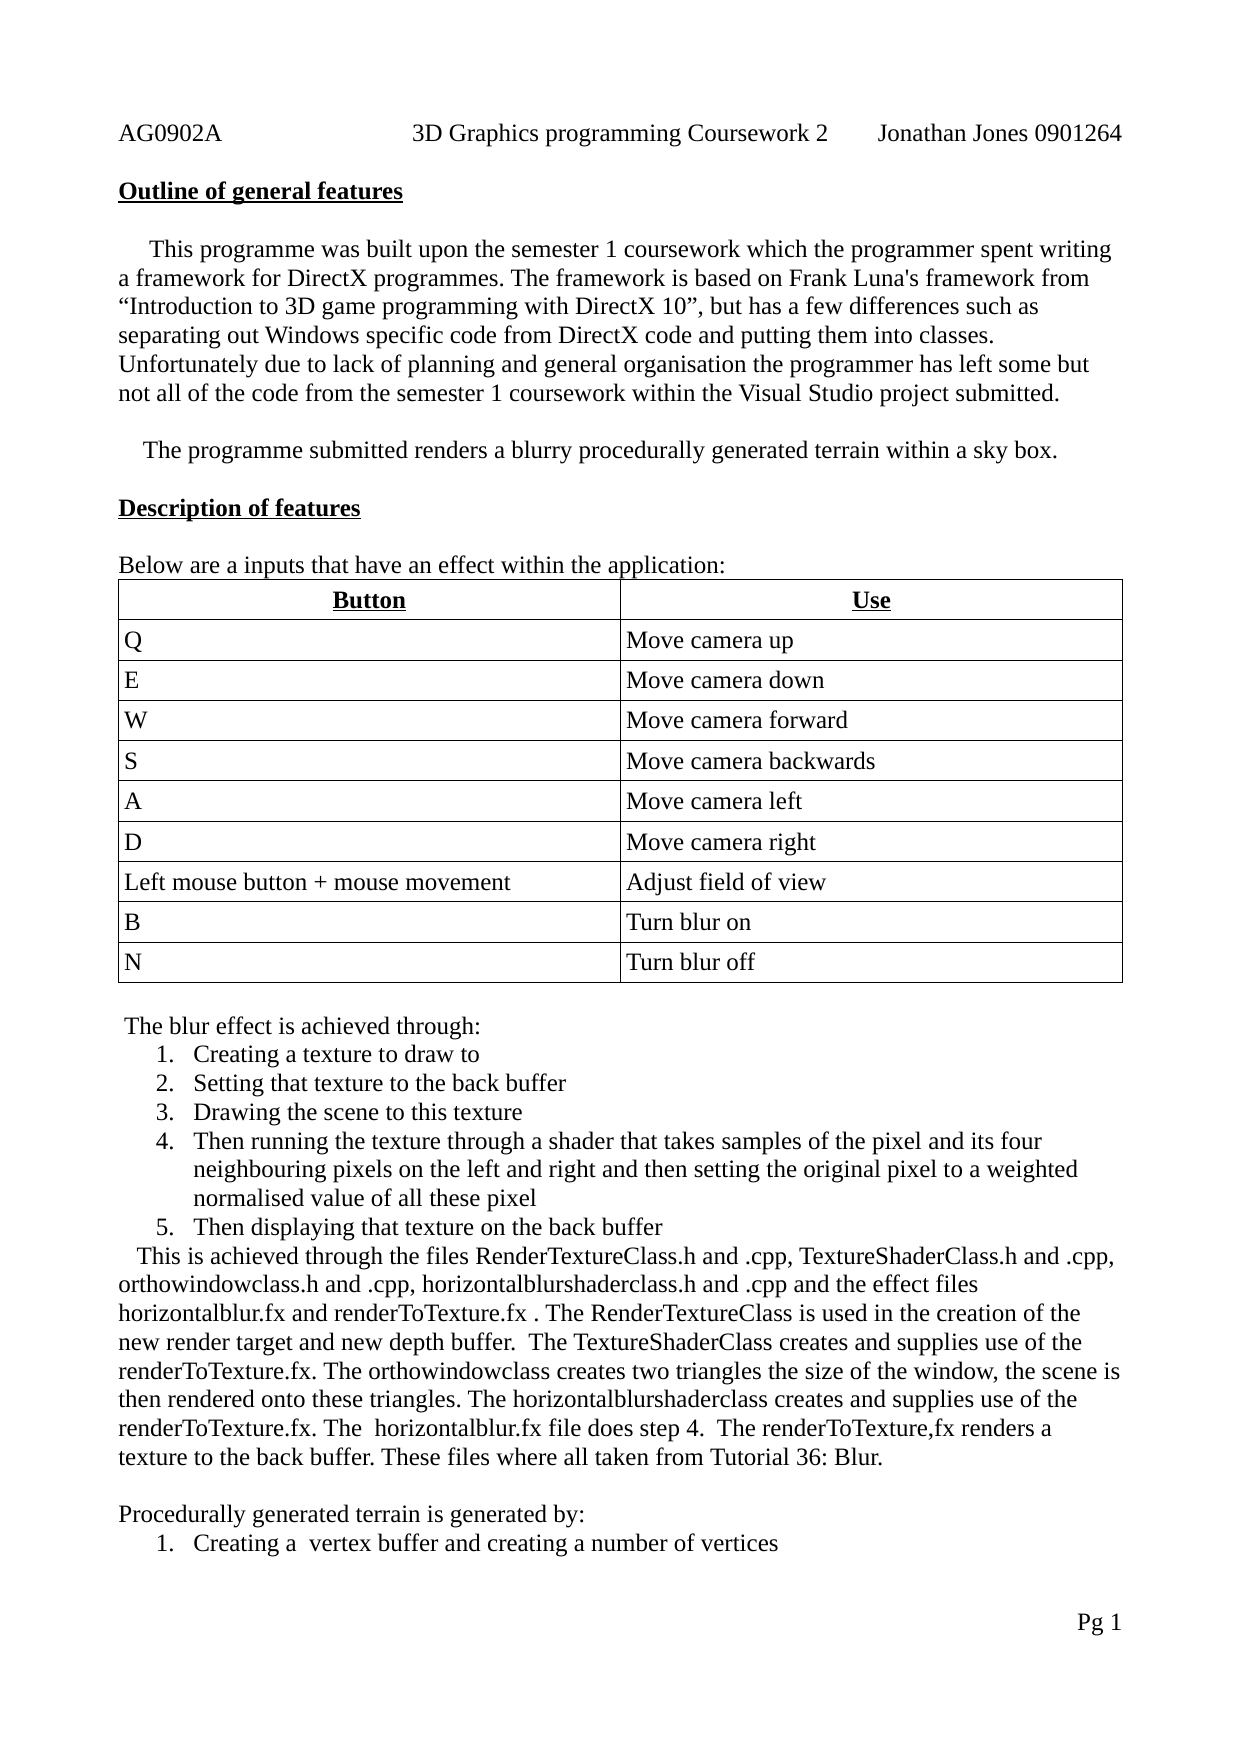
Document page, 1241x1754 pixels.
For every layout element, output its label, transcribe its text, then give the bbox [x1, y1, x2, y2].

table_cell Adjust field of view [621, 862, 1122, 901]
table_cell E [119, 661, 620, 700]
table_cell Move camera left [621, 781, 1122, 821]
table_cell Move camera down [621, 661, 1122, 700]
list Drawing the scene to this texture [156, 1097, 1122, 1126]
text The blur effect is achieved through: [118, 1011, 1122, 1039]
text This is achieved through the files RenderTextureClass.h and .cpp, TextureShaderClass.h and .cpp, orthowindowclass.h and .cpp, horizontalblurshaderclass.h and .cpp and the effect files horizontalblur.fx and renderToTexture.fx . The RenderTextureClass is used in the creation of the new render target and new depth buffer. The TextureShaderClass creates and supplies use of the renderToTexture.fx. The orthowindowclass creates two triangles the size of the window, the scene is then rendered onto these triangles. The horizontalblurshaderclass creates and supplies use of the renderToTexture.fx. The horizontalblur.fx file does step 4. The renderToTexture,fx renders a texture to the back buffer. These files where all taken from Tutorial 36: Blur. [118, 1241, 1122, 1471]
text Below are a inputs that have an effect within the application: [118, 550, 1122, 579]
table_cell B [119, 902, 620, 942]
list Creating a vertex buffer and creating a number of vertices [156, 1528, 1122, 1557]
table_cell Turn blur off [621, 943, 1122, 982]
table_header Use [621, 580, 1122, 619]
table_cell Move camera right [621, 822, 1122, 861]
table_header Button [119, 580, 620, 619]
table_cell Turn blur on [621, 902, 1122, 942]
table_cell Move camera backwards [621, 741, 1122, 780]
list Then running the texture through a shader that takes samples of the pixel and its four neighbouring pixels on the left and right and then setting the original pixel to a weighted normalised value of all these pixel [156, 1126, 1122, 1212]
text This programme was built upon the semester 1 coursework which the programmer spent writing a framework for DirectX programmes. The framework is based on Frank Luna's framework from “Introduction to 3D game programming with DirectX 10”, but has a few differences such as separating out Windows specific code from DirectX code and putting them into classes. Unfortunately due to lack of planning and general organisation the programmer has left some but not all of the code from the semester 1 coursework within the Visual Studio project submitted. [118, 234, 1122, 406]
table_cell D [119, 822, 620, 861]
list Setting that texture to the back buffer [156, 1068, 1122, 1097]
table_cell Move camera up [621, 620, 1122, 659]
table_cell A [119, 781, 620, 821]
table_cell N [119, 943, 620, 982]
table_cell Move camera forward [621, 701, 1122, 740]
table_cell S [119, 741, 620, 780]
table_cell Q [119, 620, 620, 659]
list Then displaying that texture on the back buffer [156, 1212, 1122, 1241]
table_cell W [119, 701, 620, 740]
text Outline of general features [118, 176, 1122, 205]
text The programme submitted renders a blurry procedurally generated terrain within a sky box. [118, 435, 1122, 464]
list Creating a texture to draw to [156, 1039, 1122, 1068]
text Description of features [118, 493, 1122, 521]
table_cell Left mouse button + mouse movement [119, 862, 620, 901]
text Procedurally generated terrain is generated by: [118, 1499, 1122, 1528]
